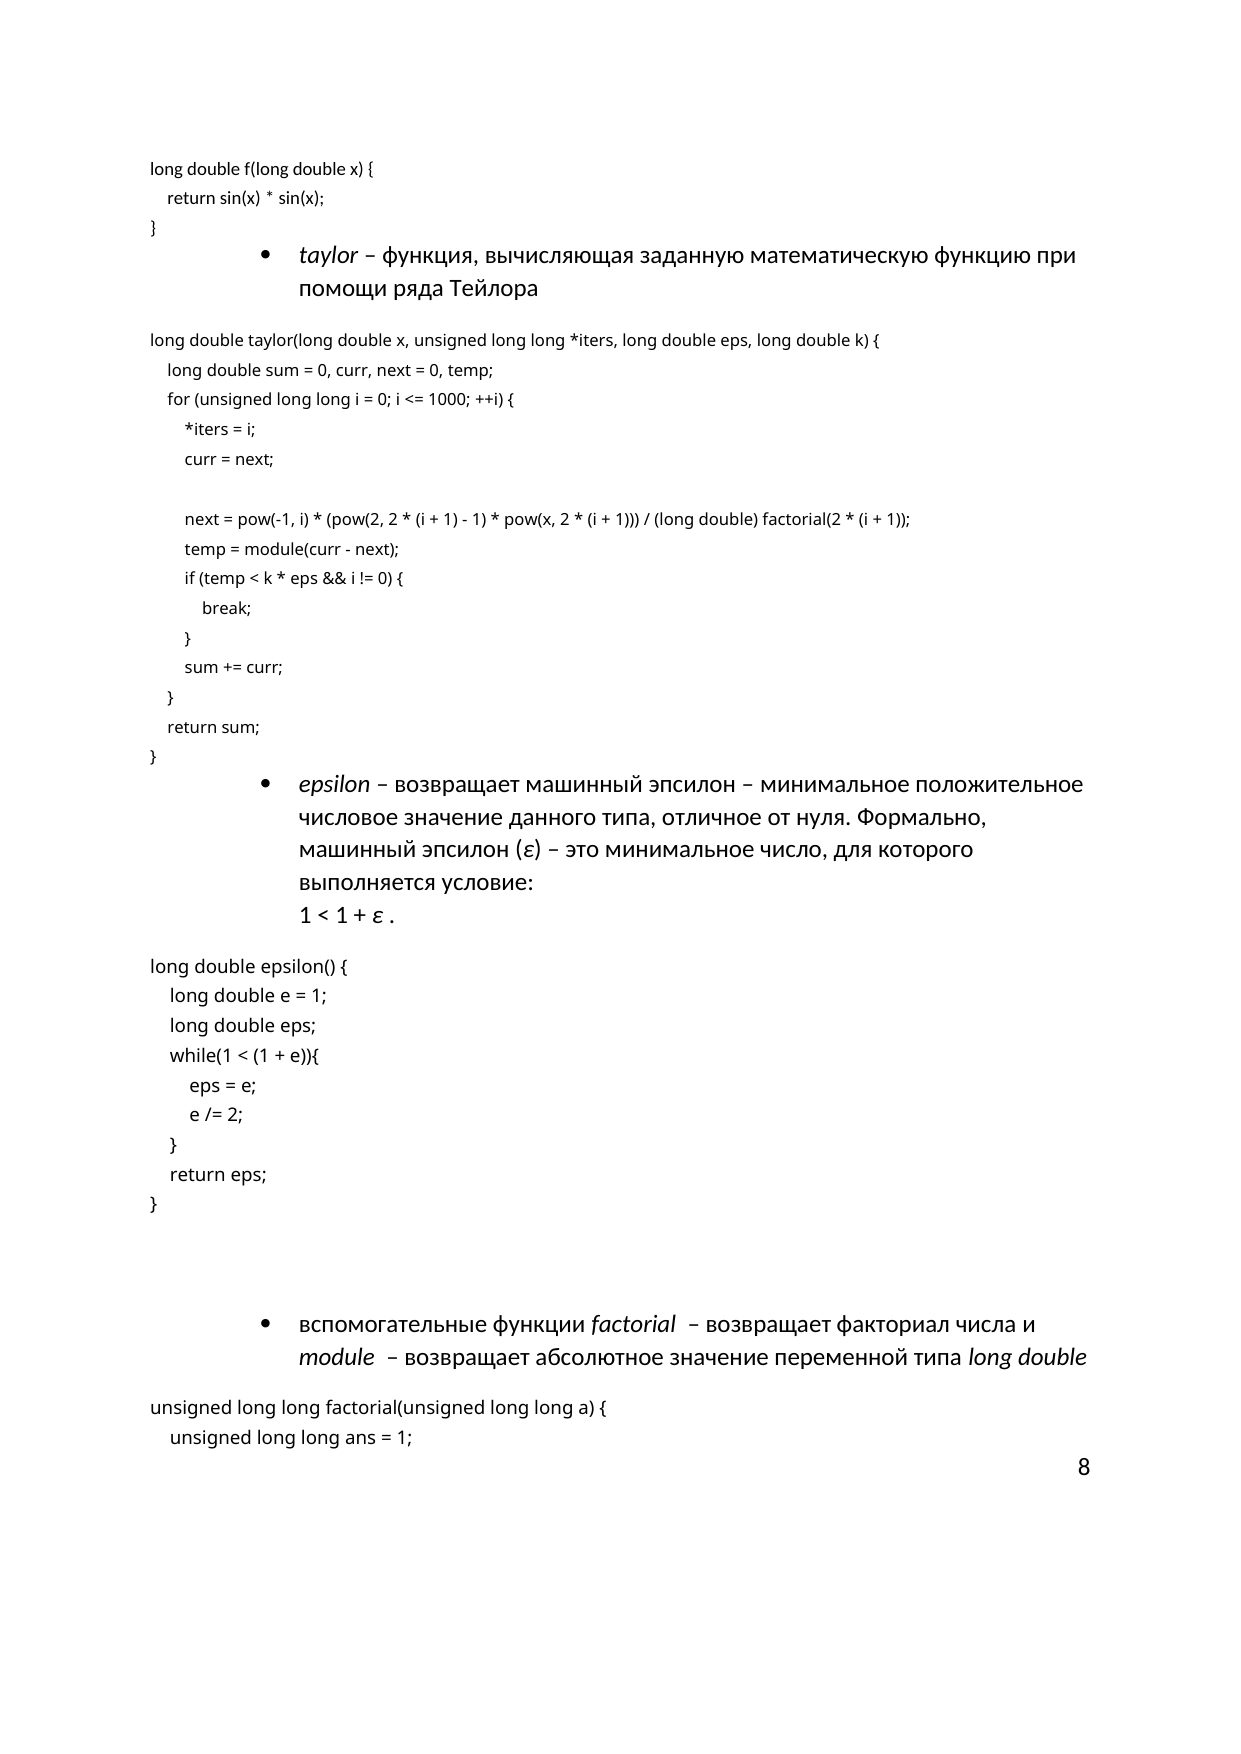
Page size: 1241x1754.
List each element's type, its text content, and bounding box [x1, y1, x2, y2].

text if (temp < k * eps && i != 0) { [150, 560, 1090, 589]
text eps = e; [150, 1068, 1090, 1097]
text long double epsilon() { [150, 949, 1090, 979]
text } [150, 619, 1090, 649]
text long double sum = 0, curr, next = 0, temp; [150, 351, 1090, 381]
list 1 < 1 + ε . [261, 899, 1090, 930]
text curr = next; [150, 440, 1090, 470]
text long double eps; [150, 1008, 1090, 1038]
text long double f(long double x) { [150, 150, 1090, 180]
text e /= 2; [150, 1097, 1090, 1127]
text break; [150, 589, 1090, 619]
text next = pow(-1, i) * (pow(2, 2 * (i + 1) - 1) * pow(x, 2 * (i + 1))) / (long double) factorial(2 * (i + 1)); [150, 501, 1090, 530]
text } [150, 679, 1090, 708]
text *iters = i; [150, 411, 1090, 440]
text temp = module(curr - next); [150, 530, 1090, 560]
text return sin(x) * sin(x); [150, 180, 1090, 209]
text } [150, 738, 1090, 768]
text long double e = 1; [150, 979, 1090, 1008]
text unsigned long long factorial(unsigned long long a) { [150, 1390, 1090, 1420]
text } [150, 209, 1090, 239]
text return eps; [150, 1157, 1090, 1186]
text } [150, 1186, 1090, 1216]
text unsigned long long ans = 1; [150, 1420, 1090, 1449]
text return sum; [150, 708, 1090, 738]
text for (unsigned long long i = 0; i <= 1000; ++i) { [150, 381, 1090, 411]
text long double taylor(long double x, unsigned long long *iters, long double eps, long double k) { [150, 322, 1090, 351]
list вспомогательные функции factorial – возвращает факториал числа и module – возвращает абсолютное значение переменной типа long double [261, 1308, 1090, 1371]
list epsilon – возвращает машинный эпсилон – минимальное положительное числовое значение данного типа, отличное от нуля. Формально, машинный эпсилон (ε) – это минимальное число, для которого выполняется условие: [261, 768, 1090, 897]
text } [150, 1127, 1090, 1157]
list taylor – функция, вычисляющая заданную математическую функцию при помощи ряда Тейлора [261, 239, 1090, 302]
text sum += curr; [150, 649, 1090, 679]
text while(1 < (1 + e)){ [150, 1038, 1090, 1068]
